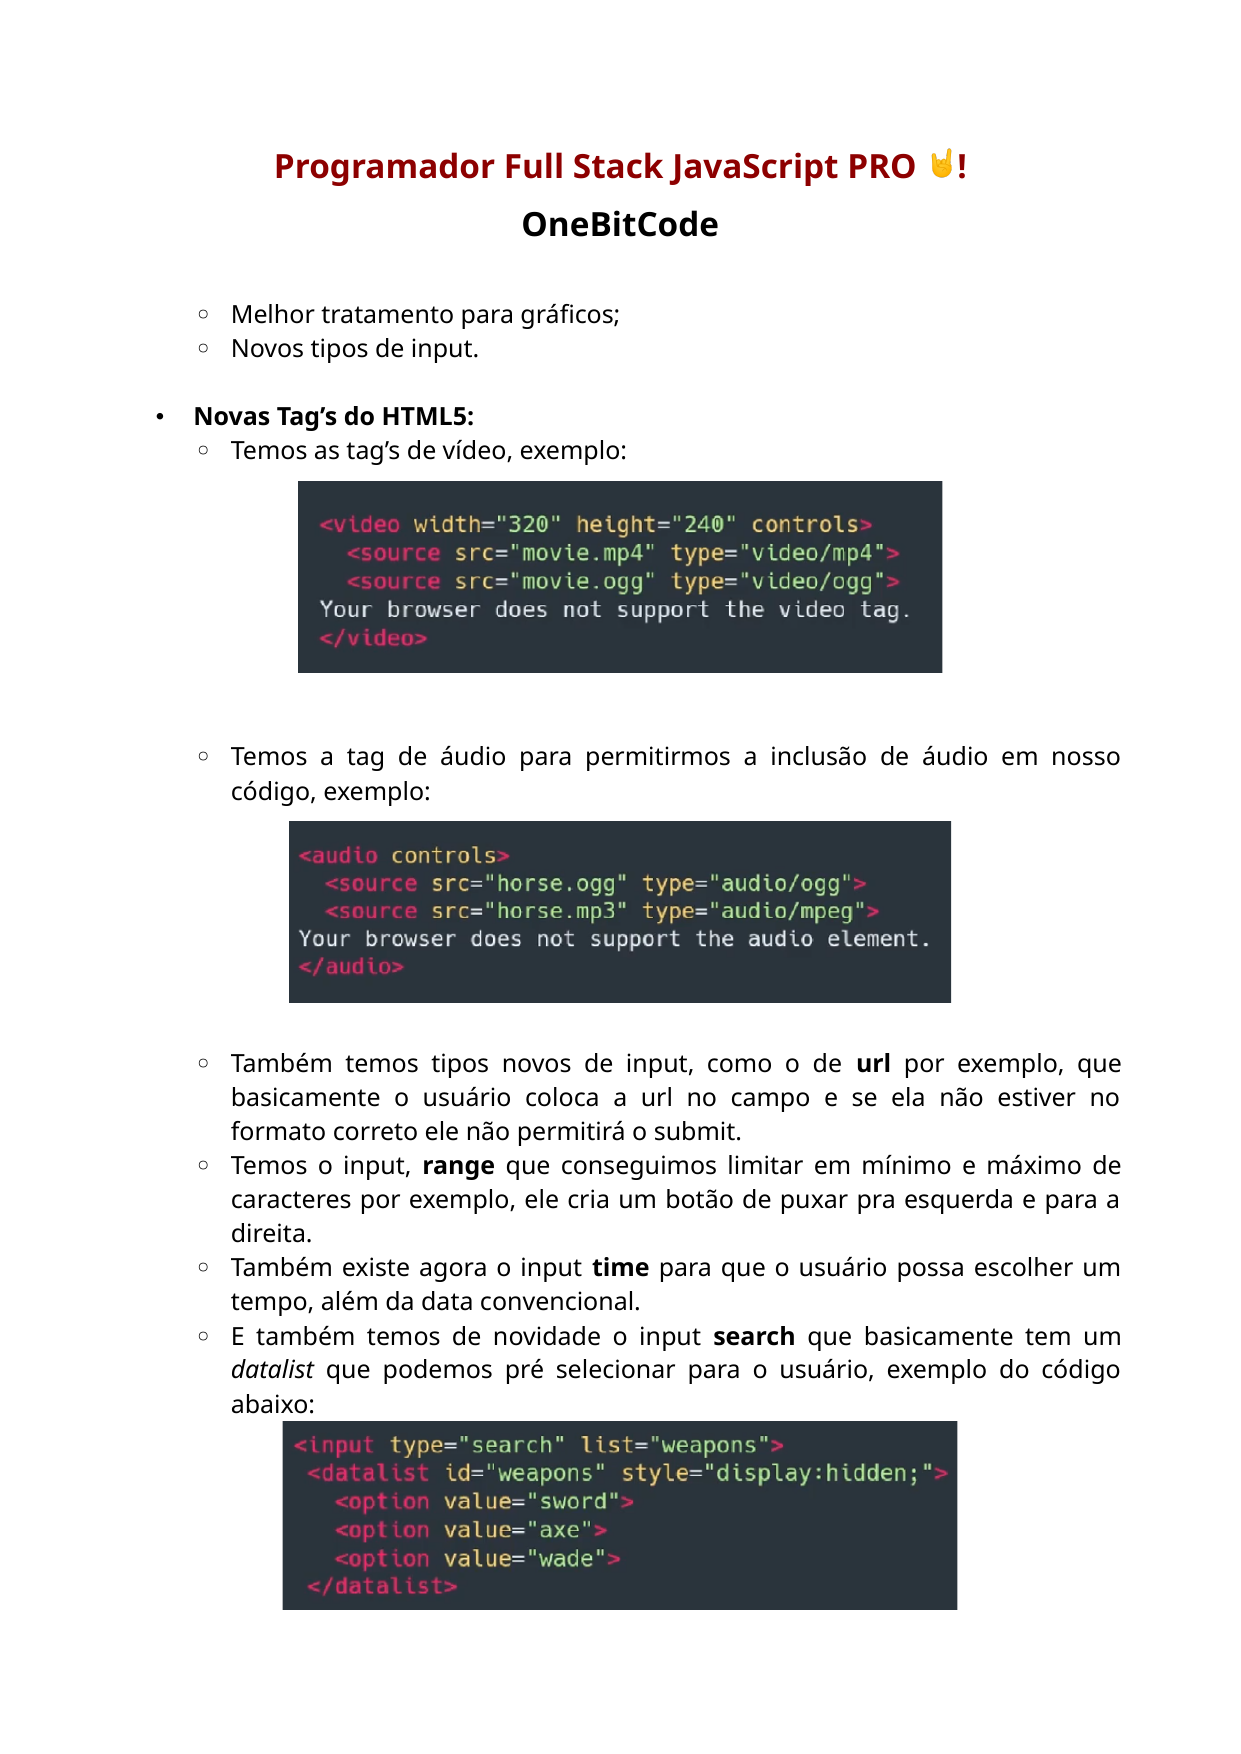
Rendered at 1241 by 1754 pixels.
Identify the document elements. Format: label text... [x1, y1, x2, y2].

list Também temos tipos novos de input, como o de url por exemplo, que basicamente o usuário coloca a url no campo e se ela não estiver no formato correto ele não permitirá o submit. [193, 1046, 1122, 1148]
list Temos as tag’s de vídeo, exemplo: [193, 432, 1122, 467]
picture [289, 821, 952, 1003]
list E também temos de novidade o input search que basicamente tem um datalist que podemos pré selecionar para o usuário, exemplo do código abaixo: [193, 1318, 1122, 1420]
picture [282, 1421, 958, 1610]
picture [298, 481, 943, 673]
list Também existe agora o input time para que o usuário possa escolher um tempo, além da data convencional. [193, 1250, 1122, 1318]
list Melhor tratamento para gráficos; [193, 296, 1122, 330]
picture [925, 147, 958, 179]
list Temos a tag de áudio para permitirmos a inclusão de áudio em nosso código, exemplo: [193, 739, 1122, 807]
list Novas Tag’s do HTML5: [156, 398, 1122, 432]
list Novos tipos de input. [193, 330, 1122, 364]
list Temos o input, range que conseguimos limitar em mínimo e máximo de caracteres por exemplo, ele cria um botão de puxar pra esquerda e para a direita. [193, 1148, 1122, 1250]
